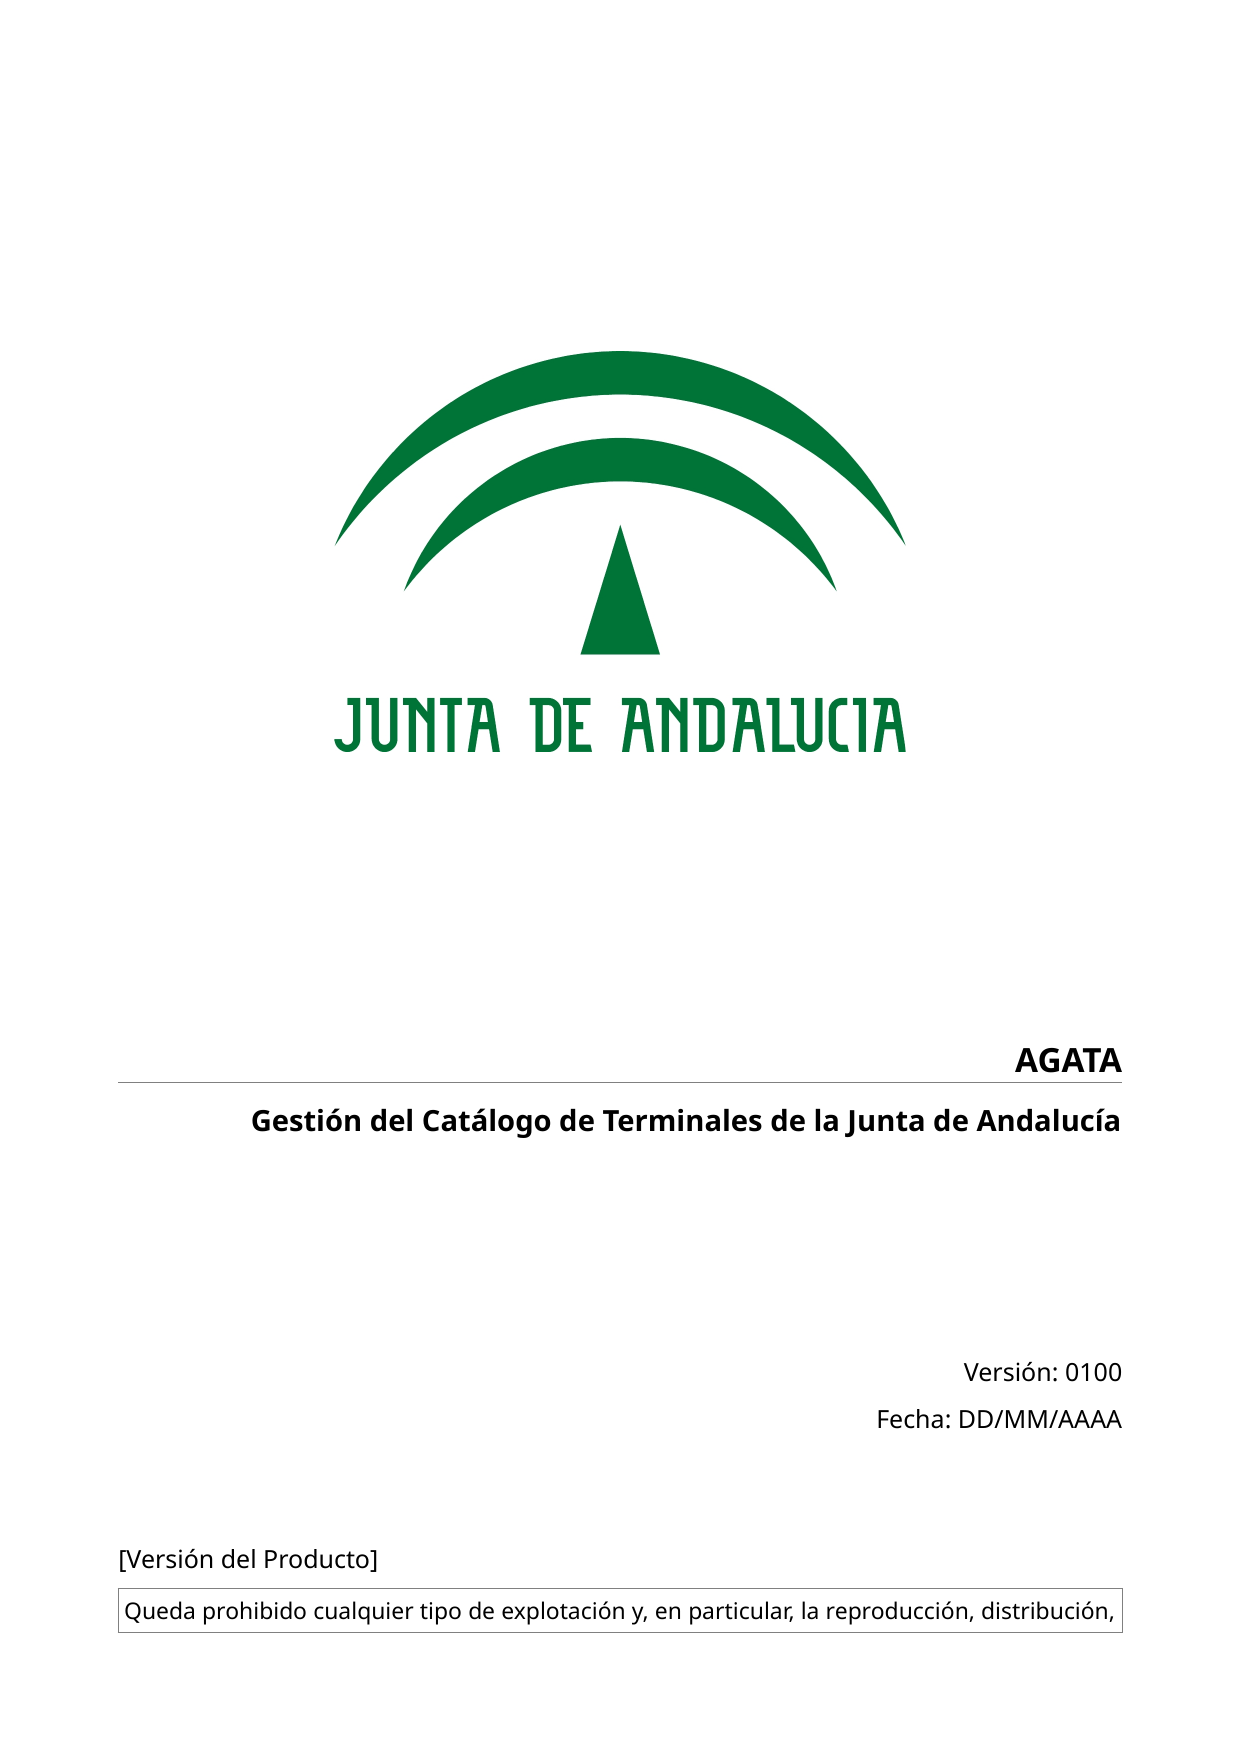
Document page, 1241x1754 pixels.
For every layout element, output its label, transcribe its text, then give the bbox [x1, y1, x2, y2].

text Versión: 0100 [118, 1355, 1122, 1389]
title Gestión del Catálogo de Terminales de la Junta de Andalucía [118, 1101, 1122, 1140]
text Fecha: DD/MM/AAAA [118, 1402, 1122, 1436]
text [Versión del Producto] [118, 1541, 1122, 1575]
text AGATA [118, 1036, 1122, 1082]
table_header Queda prohibido cualquier tipo de explotación y, en particular, la reproducción, distribución, [119, 1589, 1122, 1632]
picture [334, 351, 906, 752]
